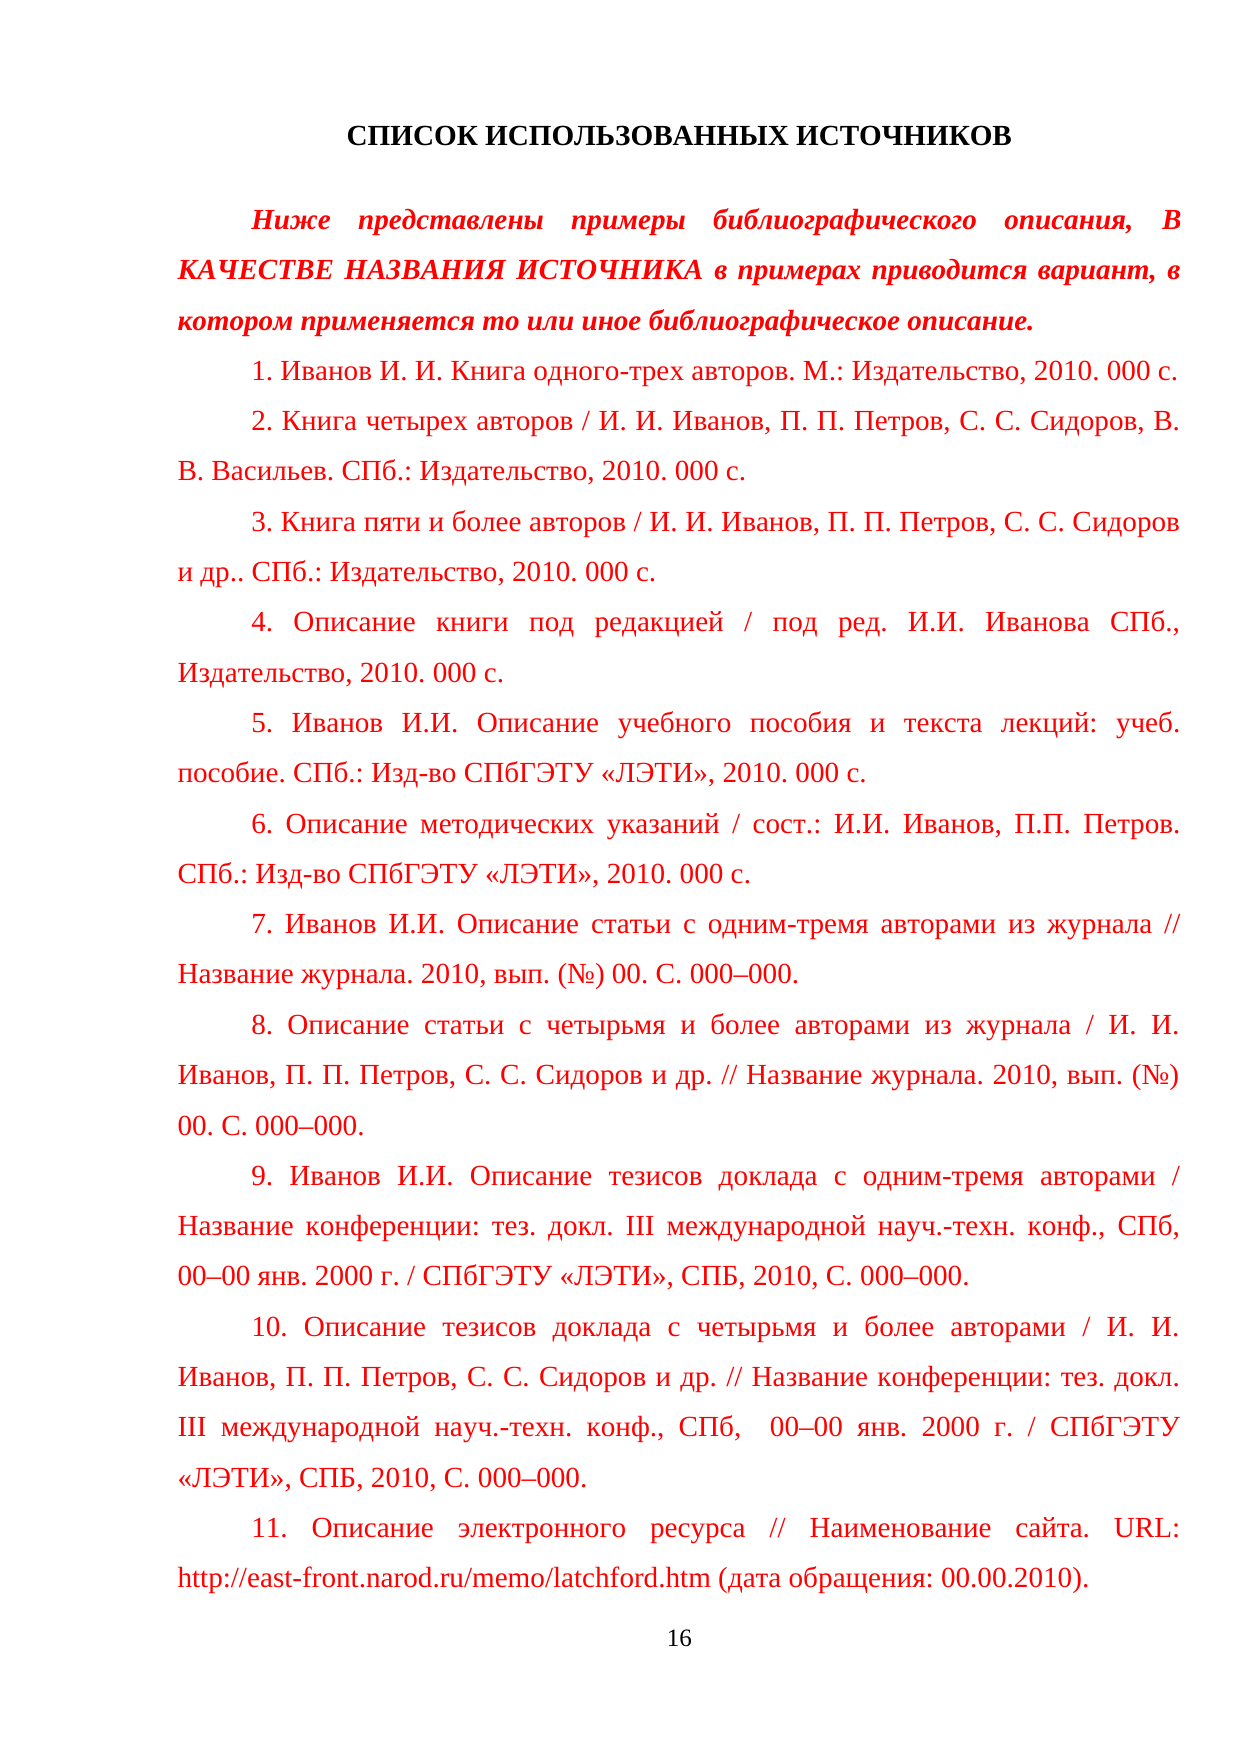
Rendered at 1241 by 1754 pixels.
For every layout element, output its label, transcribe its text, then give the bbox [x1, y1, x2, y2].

text 2. Книга четырех авторов / И. И. Иванов, П. П. Петров, С. С. Сидоров, В. В. Васильев. СПб.: Издательство, 2010. 000 с. [177, 403, 1181, 487]
text 8. Описание статьи с четырьмя и более авторами из журнала / И. И. Иванов, П. П. Петров, С. С. Сидоров и др. // Название журнала. 2010, вып. (№) 00. С. 000–000. [177, 1007, 1181, 1141]
text 3. Книга пяти и более авторов / И. И. Иванов, П. П. Петров, С. С. Сидоров и др.. СПб.: Издательство, 2010. 000 с. [177, 504, 1181, 588]
text 10. Описание тезисов доклада с четырьмя и более авторами / И. И. Иванов, П. П. Петров, С. С. Сидоров и др. // Название конференции: тез. докл. III международной науч.-техн. конф., СПб, 00–00 янв. 2000 г. / СПбГЭТУ «ЛЭТИ», СПБ, 2010, С. 000–000. [177, 1309, 1181, 1493]
text 6. Описание методических указаний / сост.: И.И. Иванов, П.П. Петров. СПб.: Изд-во СПбГЭТУ «ЛЭТИ», 2010. 000 с. [177, 806, 1181, 889]
text Ниже представлены примеры библиографического описания, В качестве названия источника в примерах приводится вариант, в котором применяется то или иное библиографическое описание. [177, 202, 1181, 336]
text список использованных источников [177, 118, 1181, 152]
text 5. Иванов И.И. Описание учебного пособия и текста лекций: учеб. пособие. СПб.: Изд-во СПбГЭТУ «ЛЭТИ», 2010. 000 с. [177, 705, 1181, 789]
text 7. Иванов И.И. Описание статьи с одним-тремя авторами из журнала // Название журнала. 2010, вып. (№) 00. С. 000–000. [177, 906, 1181, 990]
text 1. Иванов И. И. Книга одного-трех авторов. М.: Издательство, 2010. 000 с. [177, 353, 1181, 386]
text 9. Иванов И.И. Описание тезисов доклада с одним-тремя авторами / Название конференции: тез. докл. III международной науч.-техн. конф., СПб, 00–00 янв. 2000 г. / СПбГЭТУ «ЛЭТИ», СПБ, 2010, С. 000–000. [177, 1158, 1181, 1292]
text 4. Описание книги под редакцией / под ред. И.И. Иванова СПб., Издательство, 2010. 000 с. [177, 604, 1181, 688]
text 11. Описание электронного ресурса // Наименование сайта. URL: http://east-front.narod.ru/memo/latchford.htm (дата обращения: 00.00.2010). [177, 1510, 1181, 1594]
